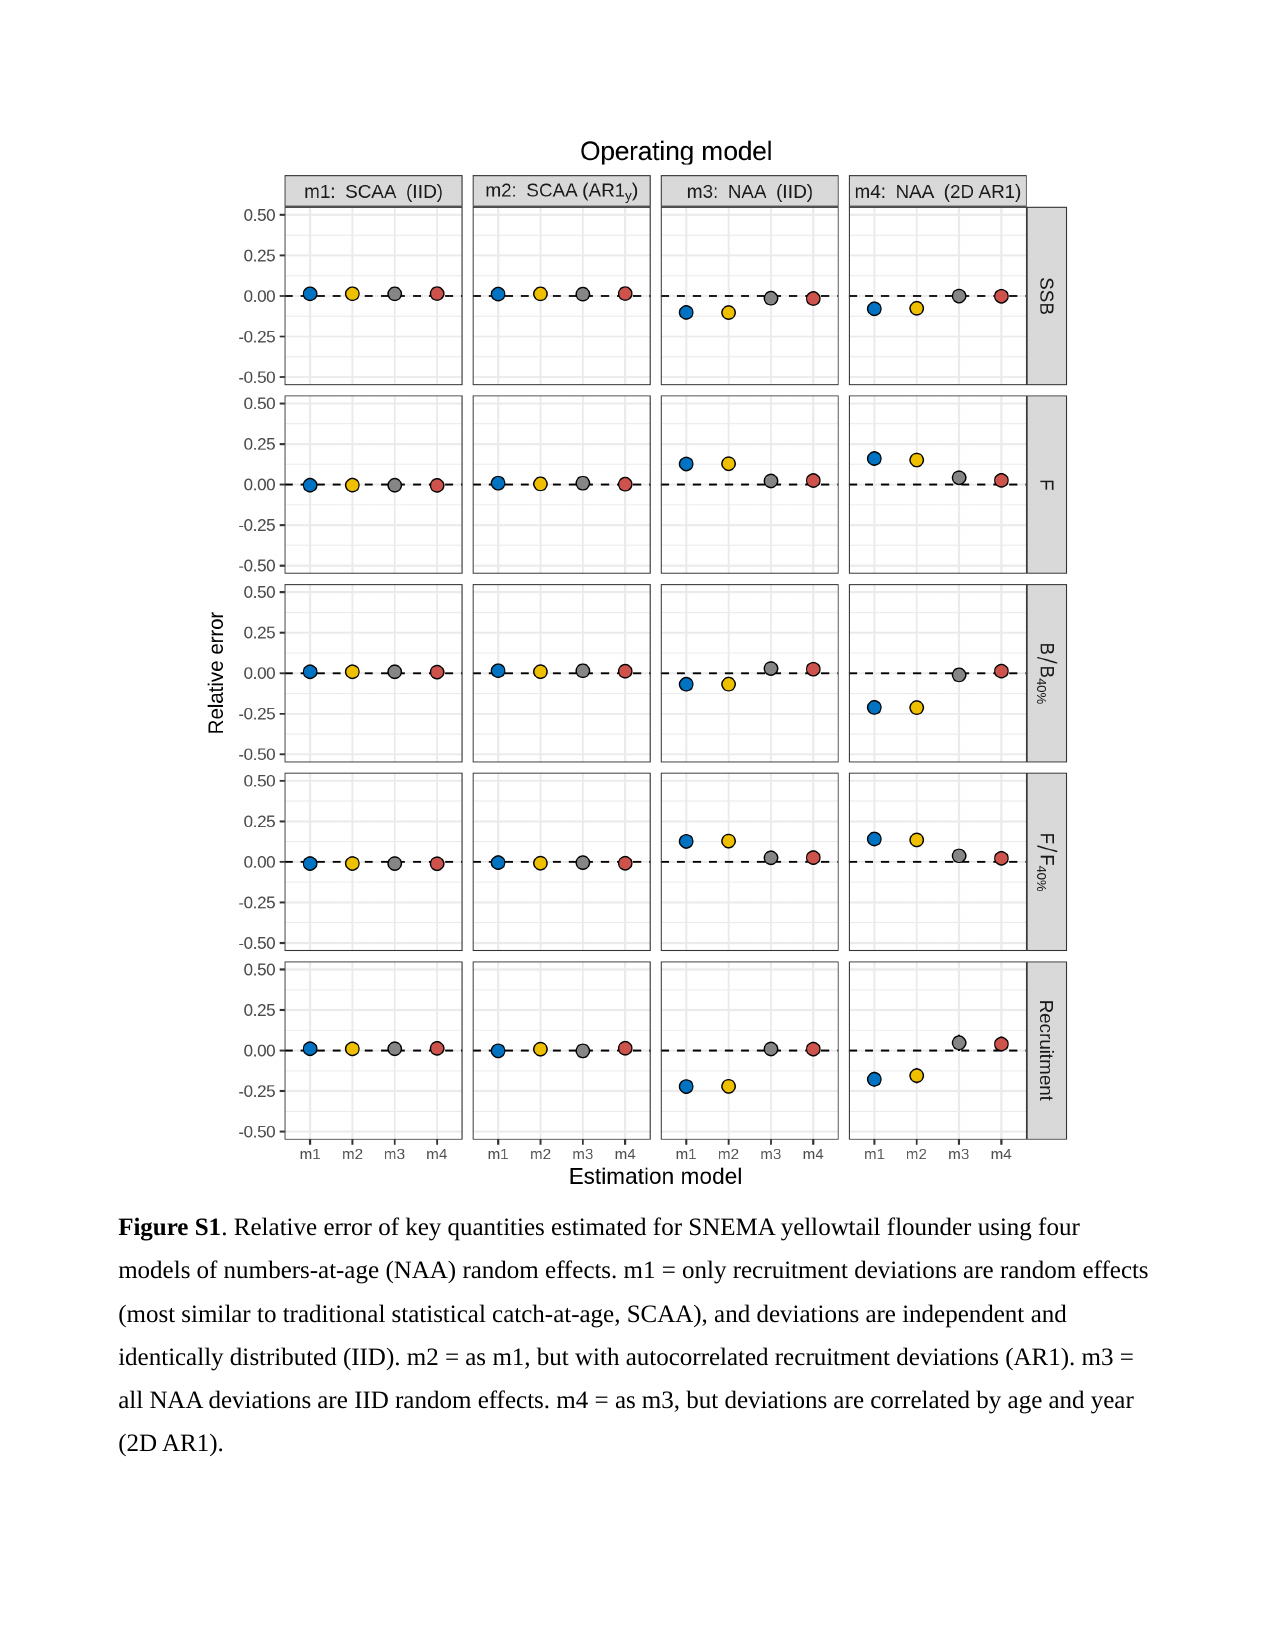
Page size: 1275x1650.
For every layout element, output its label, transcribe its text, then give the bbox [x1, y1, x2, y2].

picture [198, 118, 1077, 1199]
text Figure S1. Relative error of key quantities estimated for SNEMA yellowtail flounder using four models of numbers-at-age (NAA) random effects. m1 = only recruitment deviations are random effects (most similar to traditional statistical catch-at-age, SCAA), and deviations are independent and identically distributed (IID). m2 = as m1, but with autocorrelated recruitment deviations (AR1). m3 = all NAA deviations are IID random effects. m4 = as m3, but deviations are correlated by age and year (2D AR1). [118, 1212, 1157, 1457]
